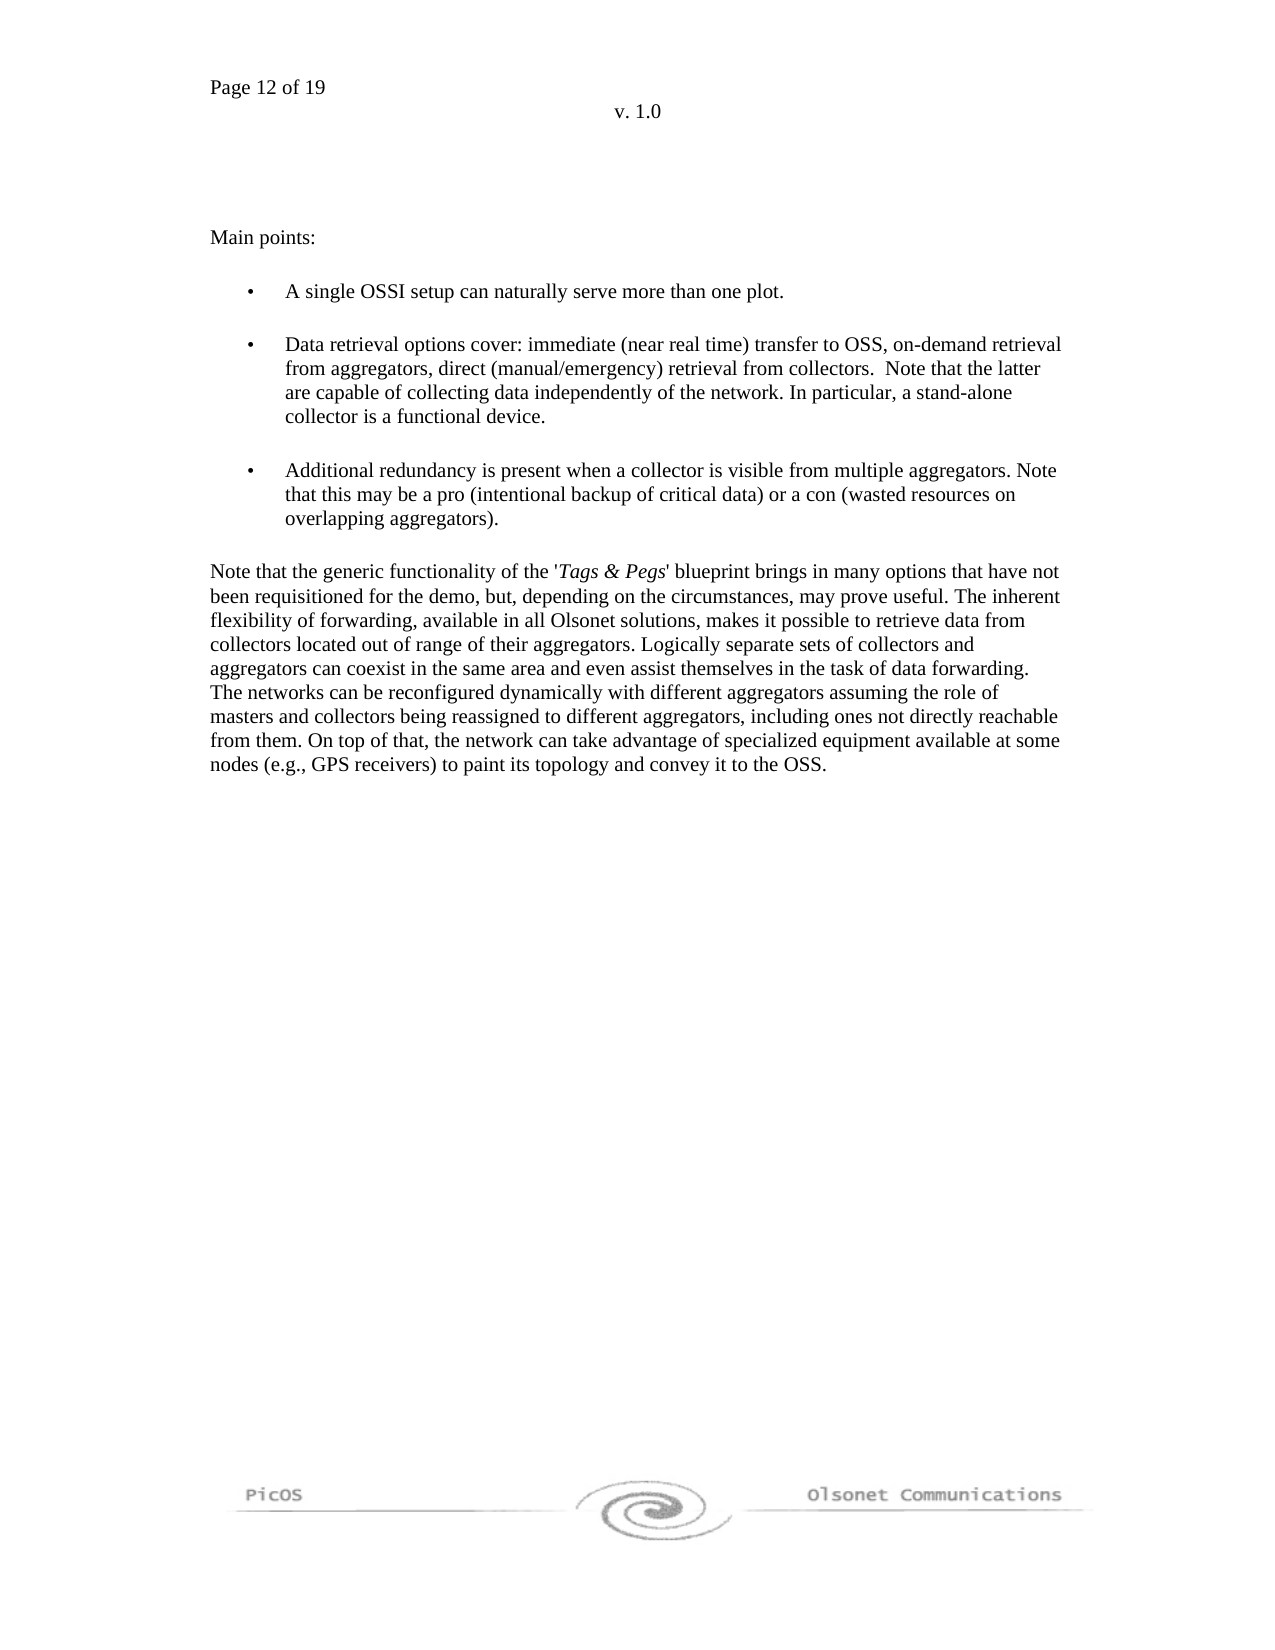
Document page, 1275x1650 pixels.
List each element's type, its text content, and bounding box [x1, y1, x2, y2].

text Note that the generic functionality of the 'Tags & Pegs' blueprint brings in many options that have not been requisitioned for the demo, but, depending on the circumstances, may prove useful. The inherent flexibility of forwarding, available in all Olsonet solutions, makes it possible to retrieve data from collectors located out of range of their aggregators. Logically separate sets of collectors and aggregators can coexist in the same area and even assist themselves in the task of data forwarding. The networks can be reconfigured dynamically with different aggregators assuming the role of masters and collectors being reassigned to different aggregators, including ones not directly reachable from them. On top of that, the network can take advantage of specialized equipment available at some nodes (e.g., GPS receivers) to paint its topology and convey it to the OSS. [210, 559, 1065, 776]
list A single OSSI setup can naturally serve more than one plot. [247, 278, 1065, 303]
text Main points: [210, 225, 1065, 249]
list Additional redundancy is present when a collector is visible from multiple aggregators. Note that this may be a pro (intentional backup of critical data) or a con (wasted resources on overlapping aggregators). [247, 458, 1065, 530]
picture [226, 1464, 1094, 1566]
list Data retrieval options cover: immediate (near real time) transfer to OSS, on-demand retrieval from aggregators, direct (manual/emergency) retrieval from collectors. Note that the latter are capable of collecting data independently of the network. In particular, a stand-alone collector is a functional device. [247, 332, 1065, 428]
